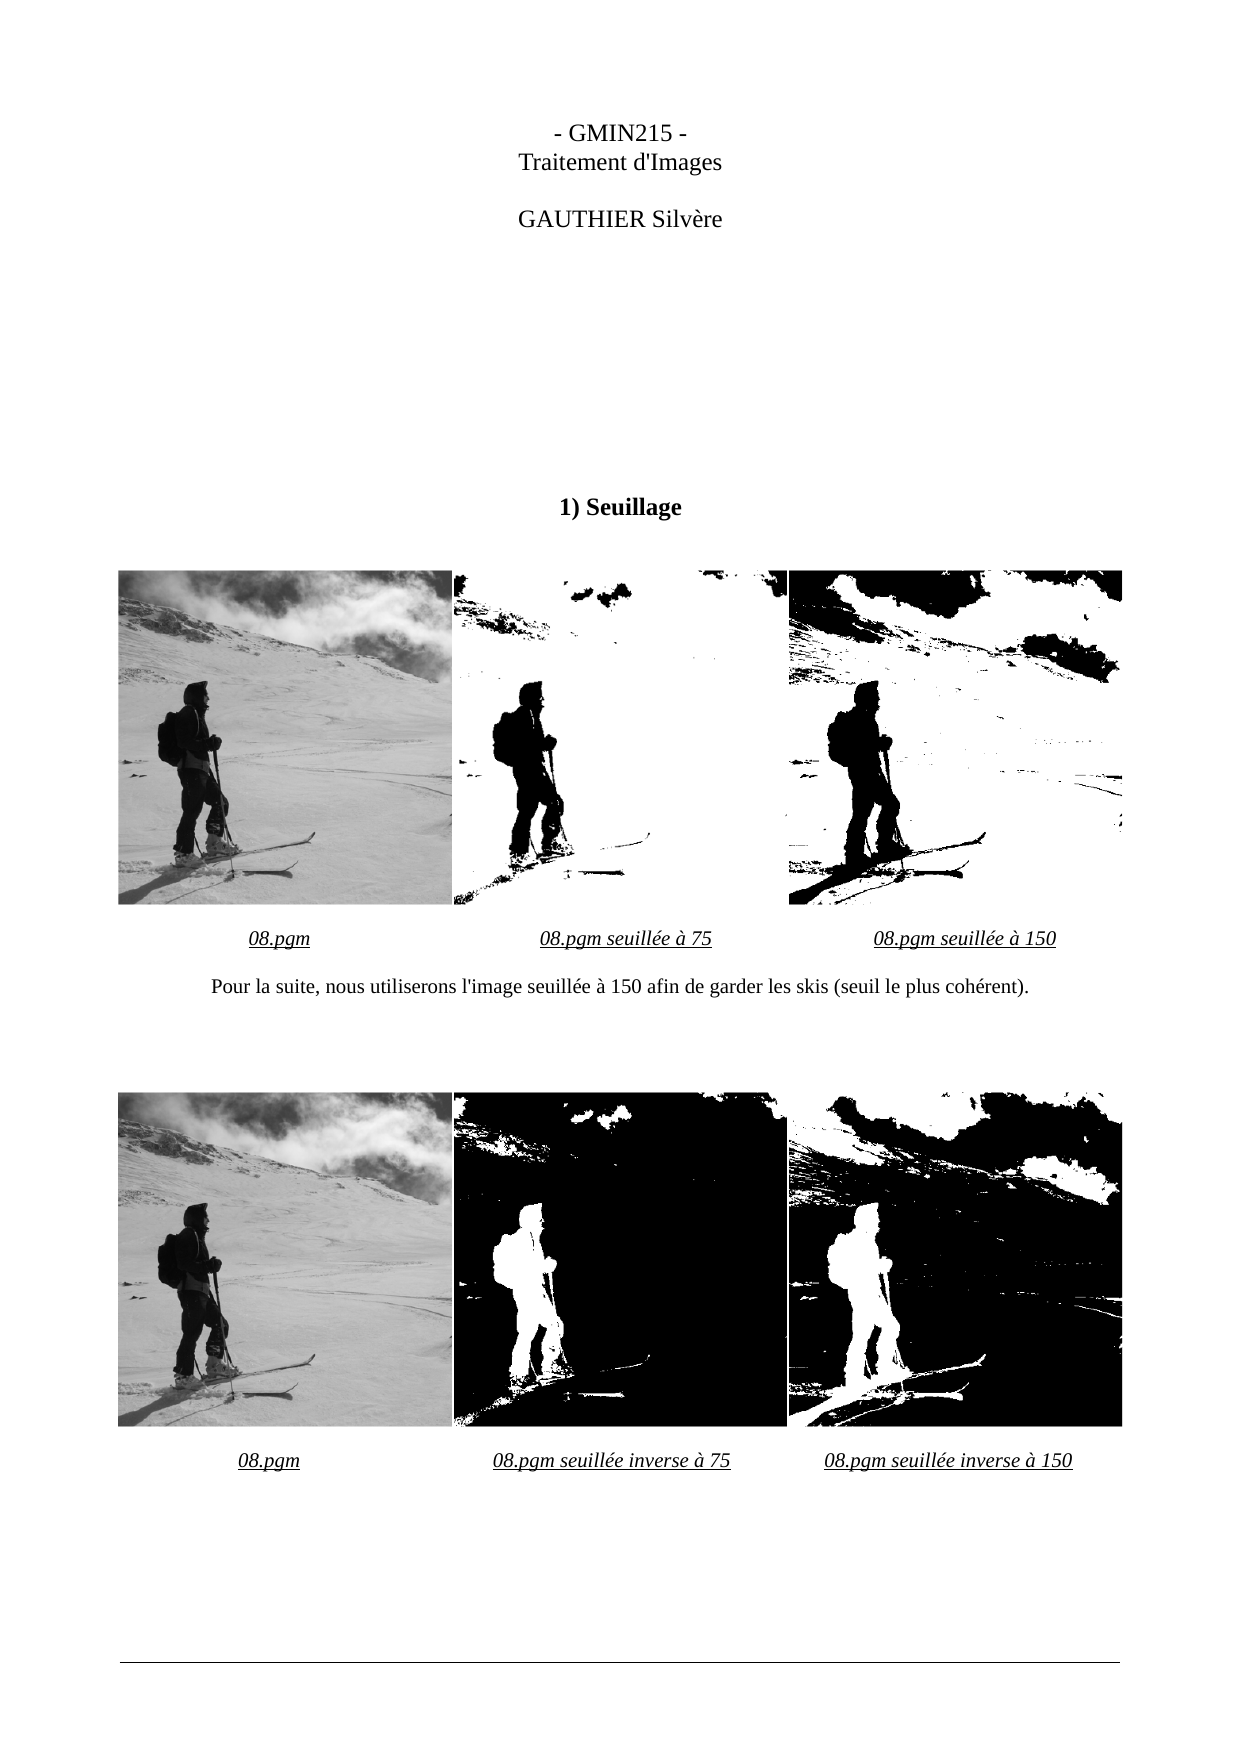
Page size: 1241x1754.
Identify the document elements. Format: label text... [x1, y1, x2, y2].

text Traitement d'Images [118, 147, 1122, 176]
text [118, 1056, 1122, 1071]
picture [118, 1071, 1123, 1448]
text 08.pgm 08.pgm seuillée inverse à 75 08.pgm seuillée inverse à 150 [118, 1448, 1122, 1472]
picture [118, 549, 1123, 926]
text 08.pgm 08.pgm seuillée à 75 08.pgm seuillée à 150 [118, 926, 1122, 950]
text - GMIN215 - [118, 118, 1122, 147]
text GAUTHIER Silvère [118, 204, 1122, 233]
text Pour la suite, nous utiliserons l'image seuillée à 150 afin de garder les skis (seuil le plus cohérent). [118, 974, 1122, 998]
text 1) Seuillage [118, 492, 1122, 521]
